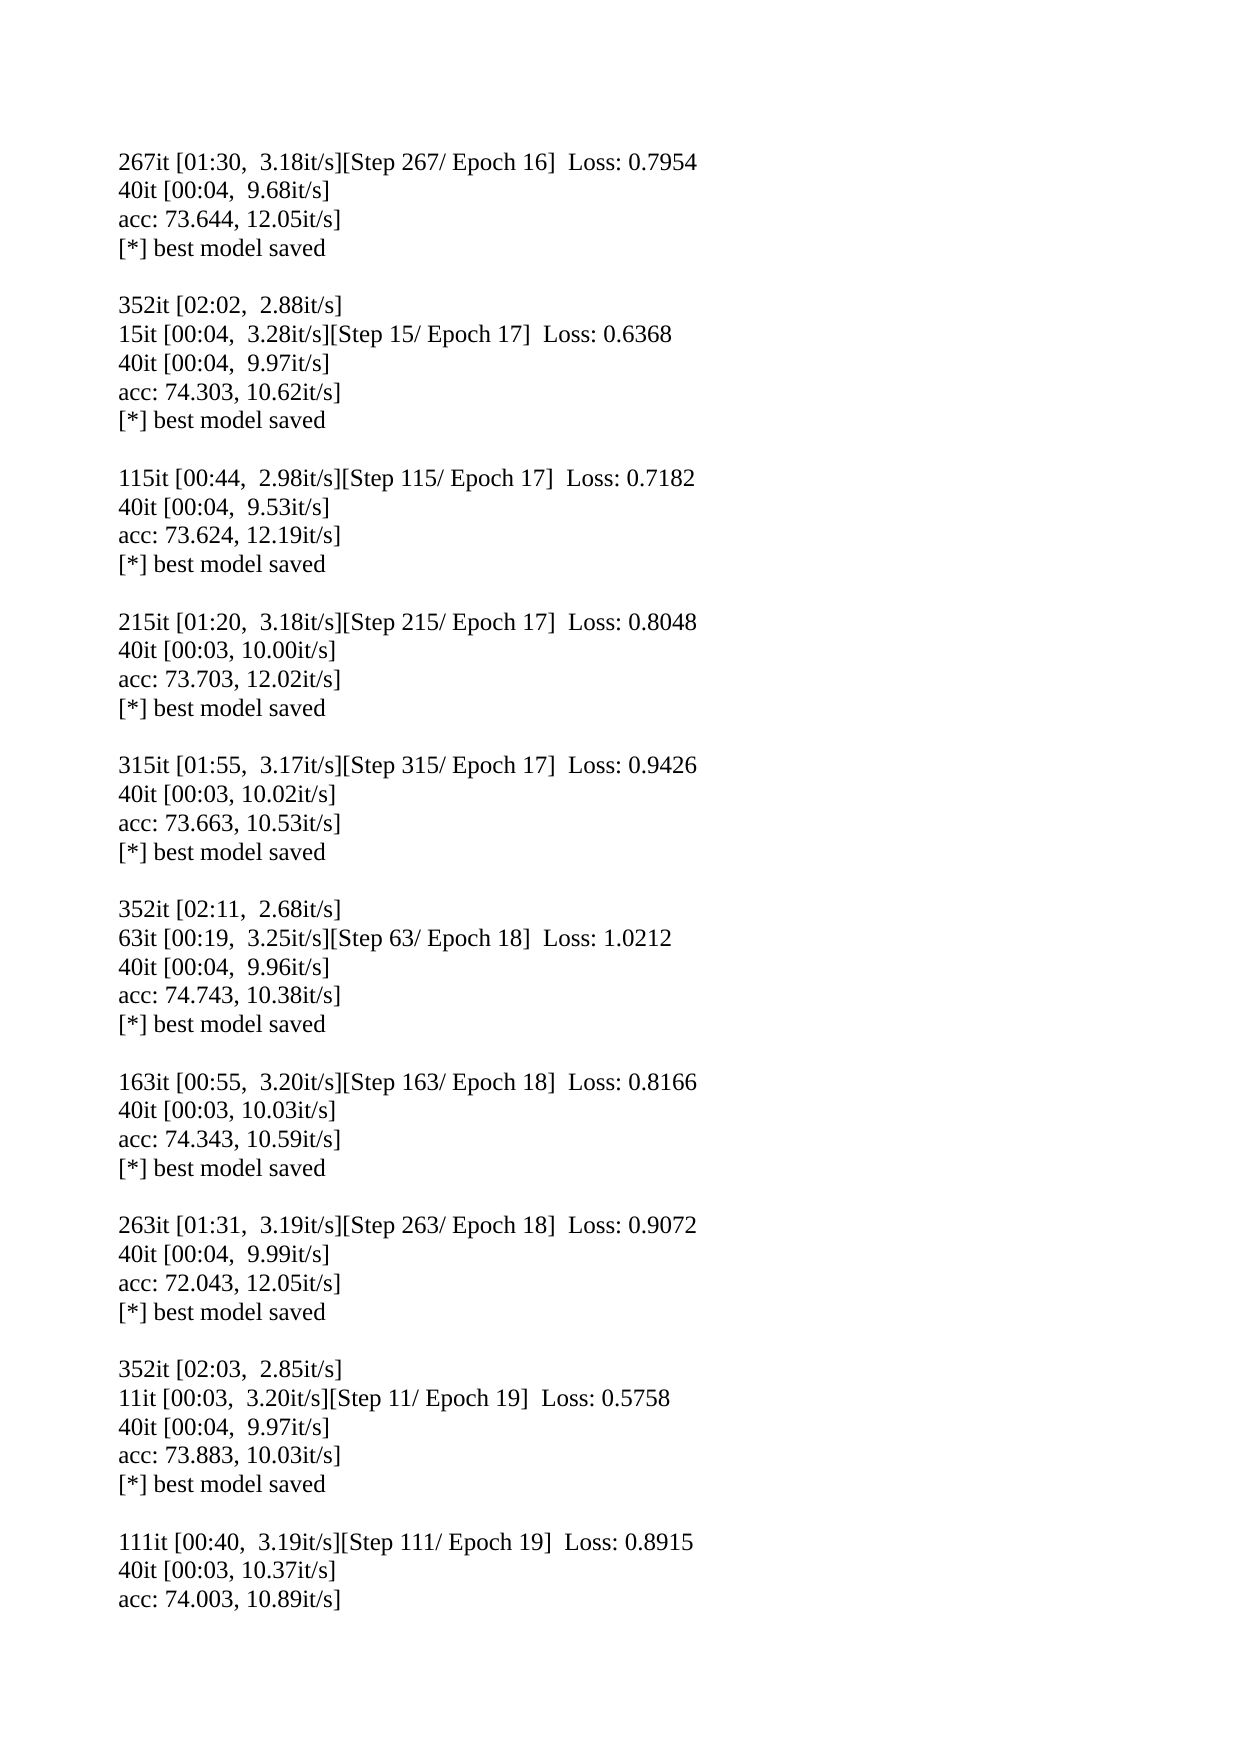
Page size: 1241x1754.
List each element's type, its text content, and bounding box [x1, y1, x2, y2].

text [*] best model saved [118, 1009, 1122, 1038]
text 352it [02:11, 2.68it/s] [118, 894, 1122, 923]
text 63it [00:19, 3.25it/s][Step 63/ Epoch 18] Loss: 1.0212 [118, 923, 1122, 952]
text 215it [01:20, 3.18it/s][Step 215/ Epoch 17] Loss: 0.8048 [118, 607, 1122, 636]
text 40it [00:03, 10.02it/s] [118, 779, 1122, 808]
text acc: 74.743, 10.38it/s] [118, 981, 1122, 1009]
text [*] best model saved [118, 549, 1122, 578]
text acc: 72.043, 12.05it/s] [118, 1268, 1122, 1297]
text acc: 74.343, 10.59it/s] [118, 1124, 1122, 1153]
text 111it [00:40, 3.19it/s][Step 111/ Epoch 19] Loss: 0.8915 [118, 1527, 1122, 1556]
text [*] best model saved [118, 837, 1122, 866]
text [*] best model saved [118, 233, 1122, 262]
text 163it [00:55, 3.20it/s][Step 163/ Epoch 18] Loss: 0.8166 [118, 1067, 1122, 1096]
text 352it [02:03, 2.85it/s] [118, 1354, 1122, 1383]
text acc: 73.644, 12.05it/s] [118, 204, 1122, 233]
text 263it [01:31, 3.19it/s][Step 263/ Epoch 18] Loss: 0.9072 [118, 1211, 1122, 1239]
text acc: 74.003, 10.89it/s] [118, 1584, 1122, 1613]
text 40it [00:04, 9.53it/s] [118, 492, 1122, 521]
text 40it [00:04, 9.68it/s] [118, 176, 1122, 204]
text 15it [00:04, 3.28it/s][Step 15/ Epoch 17] Loss: 0.6368 [118, 319, 1122, 348]
text 115it [00:44, 2.98it/s][Step 115/ Epoch 17] Loss: 0.7182 [118, 463, 1122, 492]
text [*] best model saved [118, 693, 1122, 722]
text 40it [00:03, 10.37it/s] [118, 1556, 1122, 1584]
text 40it [00:04, 9.97it/s] [118, 1412, 1122, 1441]
text 11it [00:03, 3.20it/s][Step 11/ Epoch 19] Loss: 0.5758 [118, 1383, 1122, 1412]
text [*] best model saved [118, 1153, 1122, 1182]
text 267it [01:30, 3.18it/s][Step 267/ Epoch 16] Loss: 0.7954 [118, 147, 1122, 176]
text acc: 73.624, 12.19it/s] [118, 521, 1122, 549]
text [*] best model saved [118, 406, 1122, 434]
text acc: 73.703, 12.02it/s] [118, 664, 1122, 693]
text acc: 74.303, 10.62it/s] [118, 377, 1122, 406]
text 40it [00:04, 9.96it/s] [118, 952, 1122, 981]
text 40it [00:03, 10.03it/s] [118, 1096, 1122, 1124]
text 40it [00:03, 10.00it/s] [118, 636, 1122, 664]
text 315it [01:55, 3.17it/s][Step 315/ Epoch 17] Loss: 0.9426 [118, 751, 1122, 779]
text 40it [00:04, 9.97it/s] [118, 348, 1122, 377]
text [*] best model saved [118, 1469, 1122, 1498]
text [*] best model saved [118, 1297, 1122, 1326]
text acc: 73.663, 10.53it/s] [118, 808, 1122, 837]
text 352it [02:02, 2.88it/s] [118, 291, 1122, 319]
text 40it [00:04, 9.99it/s] [118, 1239, 1122, 1268]
text acc: 73.883, 10.03it/s] [118, 1441, 1122, 1469]
